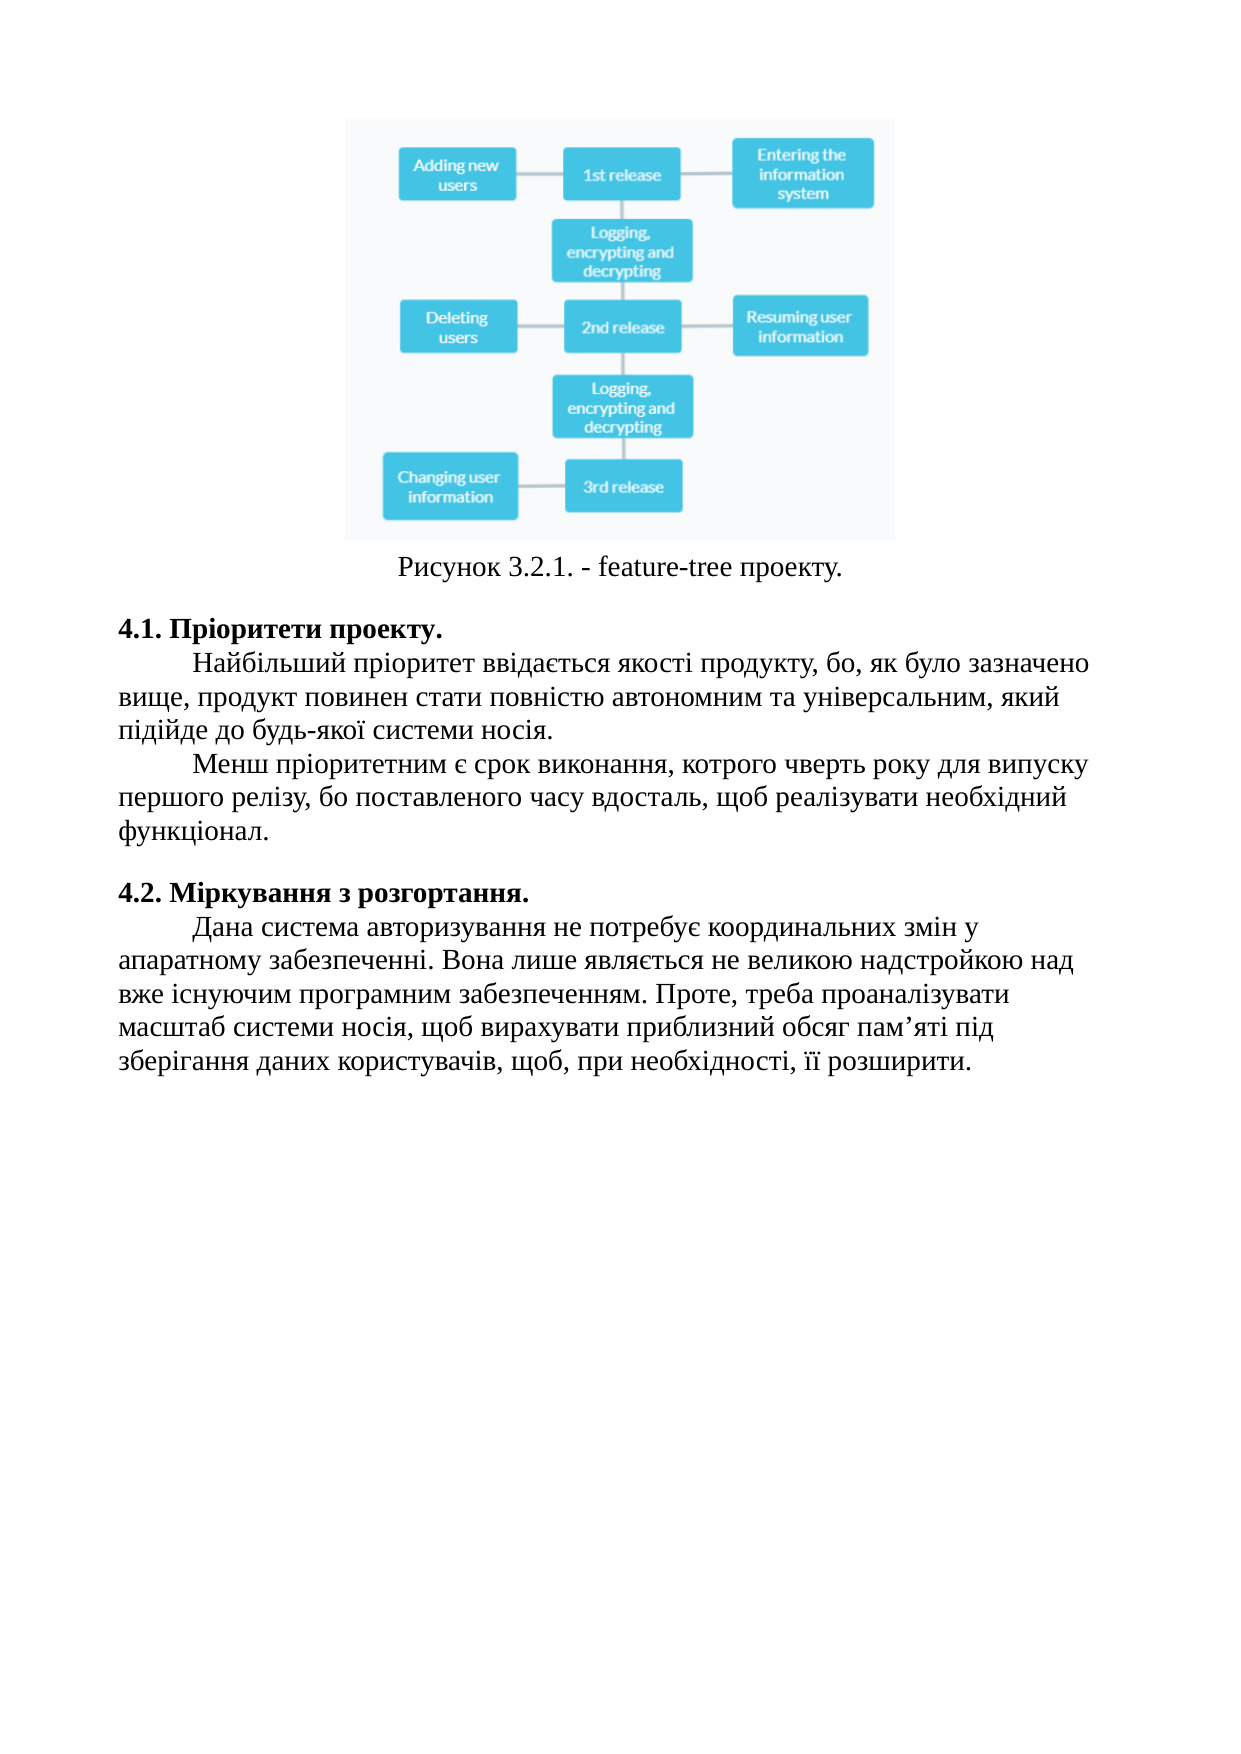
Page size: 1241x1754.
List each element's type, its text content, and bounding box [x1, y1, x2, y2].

text Найбільший пріоритет ввідається якості продукту, бо, як було зазначено вище, продукт повинен стати повністю автономним та універсальним, який підійде до будь-якої системи носія. [118, 645, 1122, 746]
text Дана система авторизування не потребує координальних змін у апаратному забезпеченні. Вона лише являється не великою надстройкою над вже існуючим програмним забезпеченням. Проте, треба проаналізувати масштаб системи носія, щоб вирахувати приблизний обсяг пам’яті під зберігання даних користувачів, щоб, при необхідності, її розширити. [118, 909, 1122, 1076]
text Менш пріоритетним є срок виконання, котрого чверть року для випуску першого релізу, бо поставленого часу вдосталь, щоб реалізувати необхідний функціонал. [118, 746, 1122, 846]
text 4.1. Пріоритети проекту. [118, 612, 1122, 645]
text 4.2. Міркування з розгортання. [118, 875, 1122, 909]
picture [345, 118, 895, 540]
text Рисунок 3.2.1. - feature-tree проекту. [118, 549, 1122, 583]
